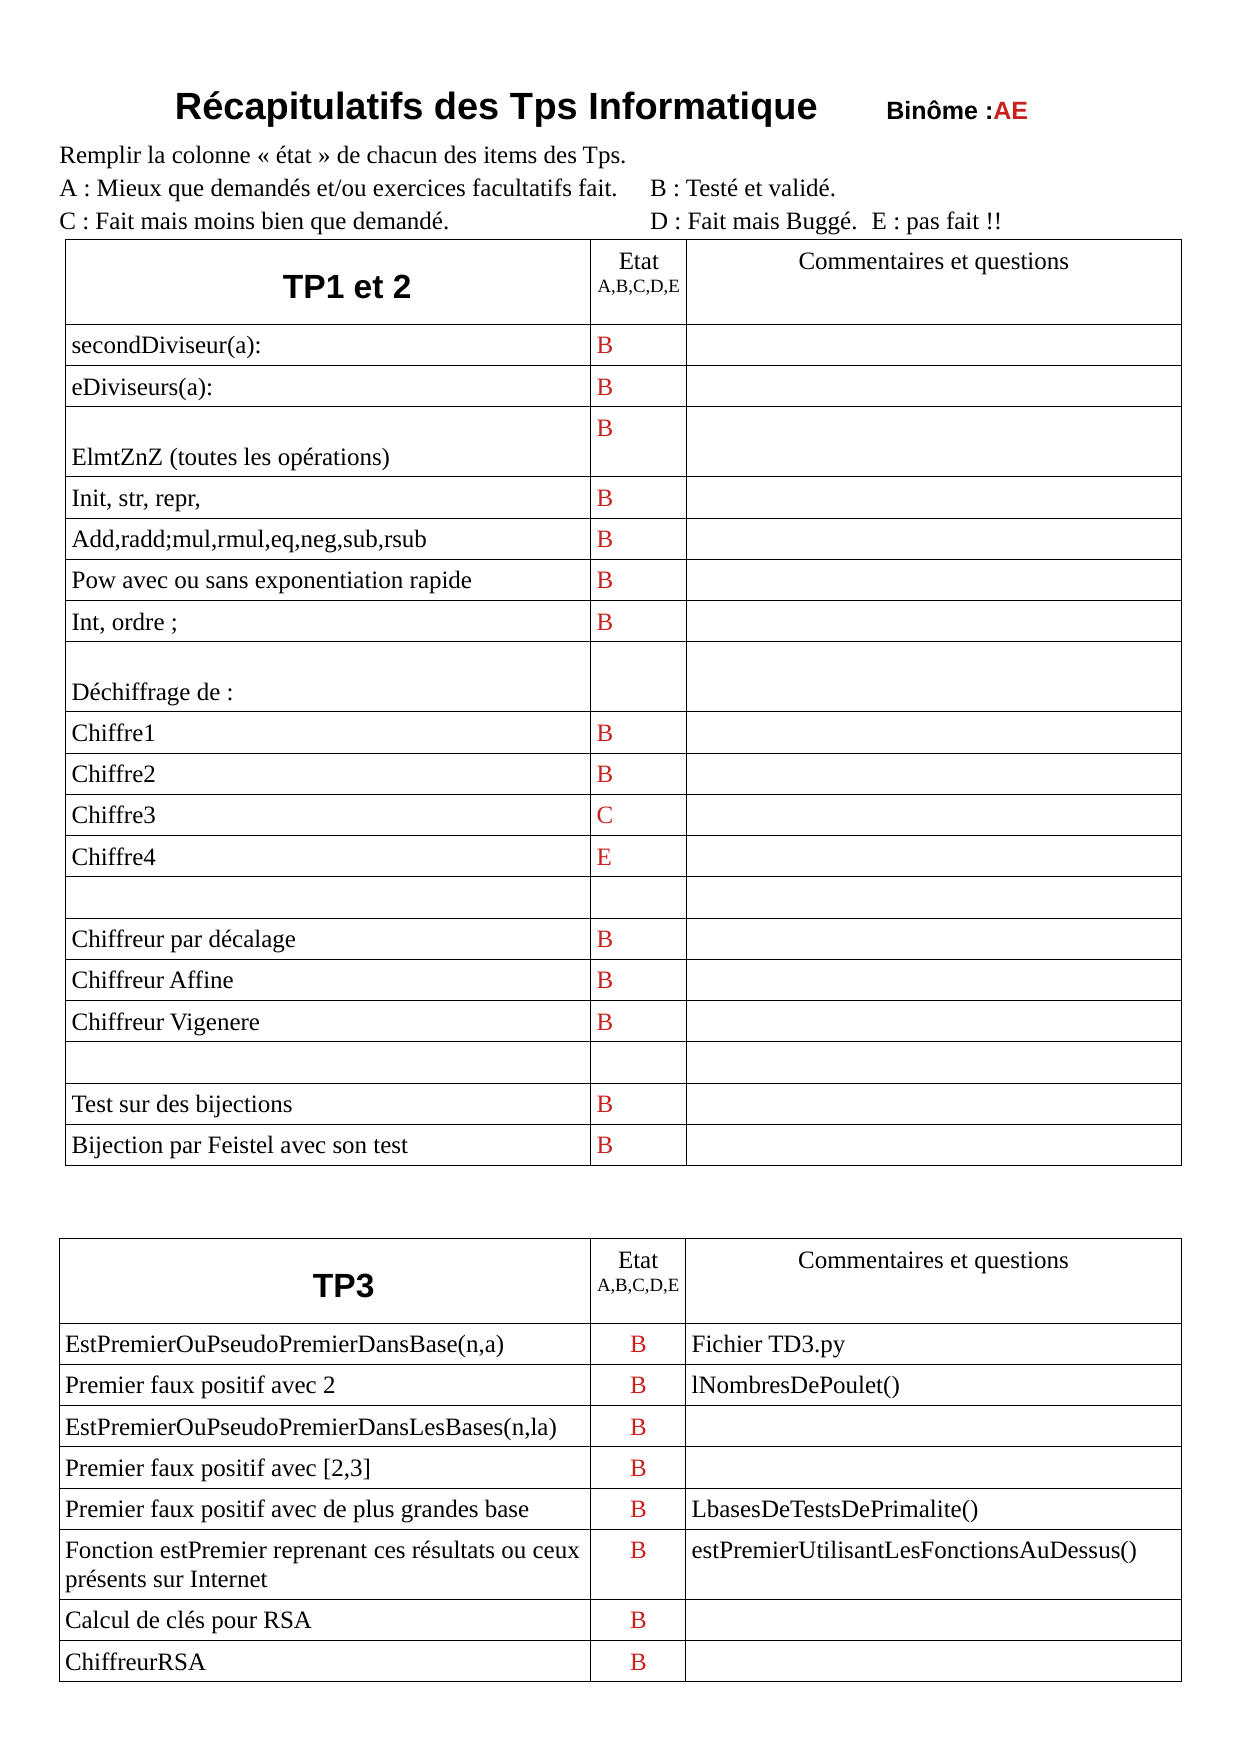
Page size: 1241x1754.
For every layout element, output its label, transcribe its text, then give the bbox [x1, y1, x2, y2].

table_cell B [591, 1447, 685, 1487]
table_cell B [591, 1084, 686, 1124]
table_cell Chiffre1 [66, 712, 590, 752]
table_cell lNombresDePoulet() [686, 1365, 1181, 1405]
table_cell E [591, 836, 686, 876]
table_cell [591, 1042, 686, 1082]
table_cell [686, 1600, 1181, 1640]
table_cell B [591, 1600, 685, 1640]
table_cell B [591, 560, 686, 600]
table_cell Chiffreur Affine [66, 960, 590, 1000]
table_cell [687, 1001, 1181, 1041]
table_cell Premier faux positif avec 2 [60, 1365, 590, 1405]
table_cell Int, ordre ; [66, 601, 590, 641]
table_header Commentaires et questions [686, 1239, 1181, 1322]
text C : Fait mais moins bien que demandé. D : Fait mais Buggé. E : pas fait !! [59, 206, 1181, 235]
table_cell B [591, 601, 686, 641]
table_cell Déchiffrage de : [66, 642, 590, 711]
text A : Mieux que demandés et/ou exercices facultatifs fait. B : Testé et validé. [59, 173, 1181, 202]
table_cell [686, 1641, 1181, 1681]
text Remplir la colonne « état » de chacun des items des Tps. [59, 140, 1181, 169]
table_cell [687, 642, 1181, 711]
table_cell [687, 960, 1181, 1000]
table_cell B [591, 407, 686, 476]
table_cell Add,radd;mul,rmul,eq,neg,sub,rsub [66, 519, 590, 559]
table_cell Fonction estPremier reprenant ces résultats ou ceux présents sur Internet [60, 1530, 590, 1599]
table_cell B [591, 919, 686, 959]
table_cell ChiffreurRSA [60, 1641, 590, 1681]
table_cell [591, 877, 686, 917]
table_cell B [591, 1365, 685, 1405]
table_cell [687, 712, 1181, 752]
table_cell B [591, 754, 686, 794]
table_cell estPremierUtilisantLesFonctionsAuDessus() [686, 1530, 1181, 1599]
table_cell [687, 560, 1181, 600]
table_cell [686, 1447, 1181, 1487]
table_cell [687, 1042, 1181, 1082]
table_cell B [591, 1125, 686, 1165]
table_header TP3 [60, 1239, 590, 1322]
table_cell Bijection par Feistel avec son test [66, 1125, 590, 1165]
table_cell Init, str, repr, [66, 477, 590, 517]
table_cell Premier faux positif avec [2,3] [60, 1447, 590, 1487]
table_cell B [591, 960, 686, 1000]
table_cell [687, 836, 1181, 876]
table_cell Pow avec ou sans exponentiation rapide [66, 560, 590, 600]
table_cell B [591, 1641, 685, 1681]
table_cell [687, 754, 1181, 794]
table_cell B [591, 1406, 685, 1446]
table_cell [686, 1406, 1181, 1446]
table_cell Fichier TD3.py [686, 1324, 1181, 1364]
table_cell Premier faux positif avec de plus grandes base [60, 1489, 590, 1529]
table_cell [687, 1084, 1181, 1124]
table_header TP1 et 2 [66, 240, 590, 324]
table_cell Chiffre4 [66, 836, 590, 876]
table_cell [687, 877, 1181, 917]
table_header Etat A,B,C,D,E [591, 240, 686, 324]
table_header Etat A,B,C,D,E [591, 1239, 685, 1322]
table_cell [687, 325, 1181, 365]
table_cell B [591, 477, 686, 517]
table_cell Chiffre2 [66, 754, 590, 794]
table_cell ElmtZnZ (toutes les opérations) [66, 407, 590, 476]
table_cell [687, 519, 1181, 559]
table_cell B [591, 519, 686, 559]
table_cell [687, 407, 1181, 476]
table_cell [591, 642, 686, 711]
table_cell [687, 1125, 1181, 1165]
table_cell Chiffre3 [66, 795, 590, 835]
table_cell C [591, 795, 686, 835]
table_cell [687, 477, 1181, 517]
subtitle Récapitulatifs des Tps Informatique Binôme :AE [59, 84, 1181, 128]
table_cell B [591, 1324, 685, 1364]
table_cell Chiffreur par décalage [66, 919, 590, 959]
table_cell B [591, 1001, 686, 1041]
table_cell eDiviseurs(a): [66, 366, 590, 406]
table_cell EstPremierOuPseudoPremierDansBase(n,a) [60, 1324, 590, 1364]
table_cell B [591, 1489, 685, 1529]
table_cell Test sur des bijections [66, 1084, 590, 1124]
table_cell [687, 795, 1181, 835]
table_cell Chiffreur Vigenere [66, 1001, 590, 1041]
table_cell B [591, 712, 686, 752]
table_cell LbasesDeTestsDePrimalite() [686, 1489, 1181, 1529]
table_cell [66, 877, 590, 917]
table_cell [687, 601, 1181, 641]
table_cell [687, 919, 1181, 959]
table_header Commentaires et questions [687, 240, 1181, 324]
table_cell [687, 366, 1181, 406]
table_cell secondDiviseur(a): [66, 325, 590, 365]
table_cell B [591, 1530, 685, 1599]
table_cell B [591, 325, 686, 365]
table_cell EstPremierOuPseudoPremierDansLesBases(n,la) [60, 1406, 590, 1446]
table_cell Calcul de clés pour RSA [60, 1600, 590, 1640]
table_cell [66, 1042, 590, 1082]
table_cell B [591, 366, 686, 406]
